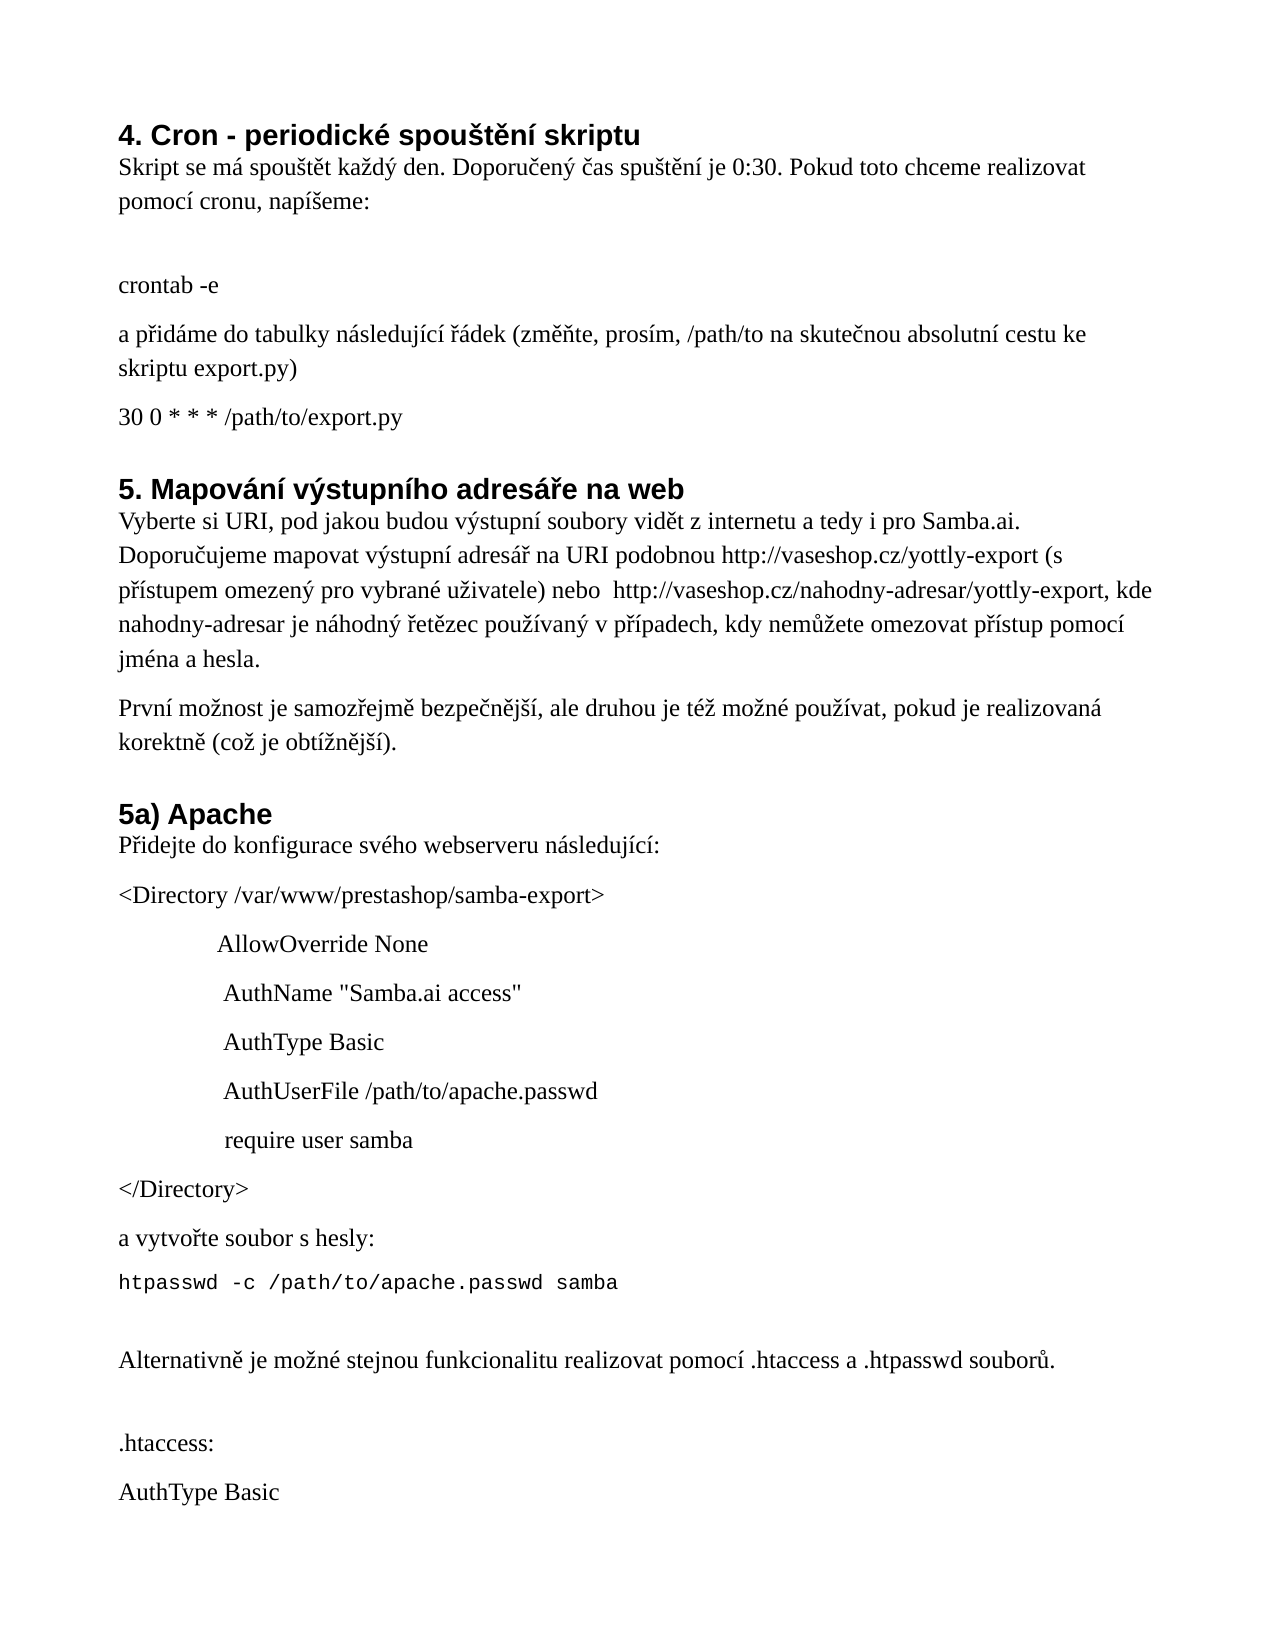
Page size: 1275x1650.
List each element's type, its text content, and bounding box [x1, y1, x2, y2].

text Alternativně je možné stejnou funkcionalitu realizovat pomocí .htaccess a .htpasswd souborů. [118, 1345, 1157, 1408]
text htpasswd -c /path/to/apache.passwd samba [118, 1272, 1157, 1296]
text Skript se má spouštět každý den. Doporučený čas spuštění je 0:30. Pokud toto chceme realizovat pomocí cronu, napíšeme: [118, 152, 1157, 215]
text AuthName "Samba.ai access" [118, 978, 1157, 1007]
text .htaccess: [118, 1428, 1157, 1457]
text crontab -e [118, 235, 1157, 298]
text a přidáme do tabulky následující řádek (změňte, prosím, /path/to na skutečnou absolutní cestu ke skriptu export.py) [118, 319, 1157, 382]
text Vyberte si URI, pod jakou budou výstupní soubory vidět z internetu a tedy i pro Samba.ai. Doporučujeme mapovat výstupní adresář na URI podobnou http://vaseshop.cz/yottly-export (s přístupem omezený pro vybrané uživatele) nebo http://vaseshop.cz/nahodny-adresar/yottly-export, kde nahodny-adresar je náhodný řetězec používaný v případech, kdy nemůžete omezovat přístup pomocí jména a hesla. [118, 506, 1157, 672]
text AllowOverride None [118, 929, 1157, 957]
subtitle 5a) Apache [118, 797, 1157, 831]
text require user samba [118, 1125, 1157, 1154]
text AuthUserFile /path/to/apache.passwd [118, 1076, 1157, 1105]
text 30 0 * * * /path/to/export.py [118, 402, 1157, 431]
text AuthType Basic [118, 1027, 1157, 1056]
subtitle 5. Mapování výstupního adresáře na web [118, 472, 1157, 506]
text a vytvořte soubor s hesly: [118, 1223, 1157, 1252]
text AuthType Basic [118, 1477, 1157, 1506]
subtitle 4. Cron - periodické spouštění skriptu [118, 118, 1157, 152]
text První možnost je samozřejmě bezpečnější, ale druhou je též možné používat, pokud je realizovaná korektně (což je obtížnější). [118, 693, 1157, 756]
text </Directory> [118, 1174, 1157, 1203]
text <Directory /var/www/prestashop/samba-export> [118, 880, 1157, 908]
text Přidejte do konfigurace svého webserveru následující: [118, 831, 1157, 859]
